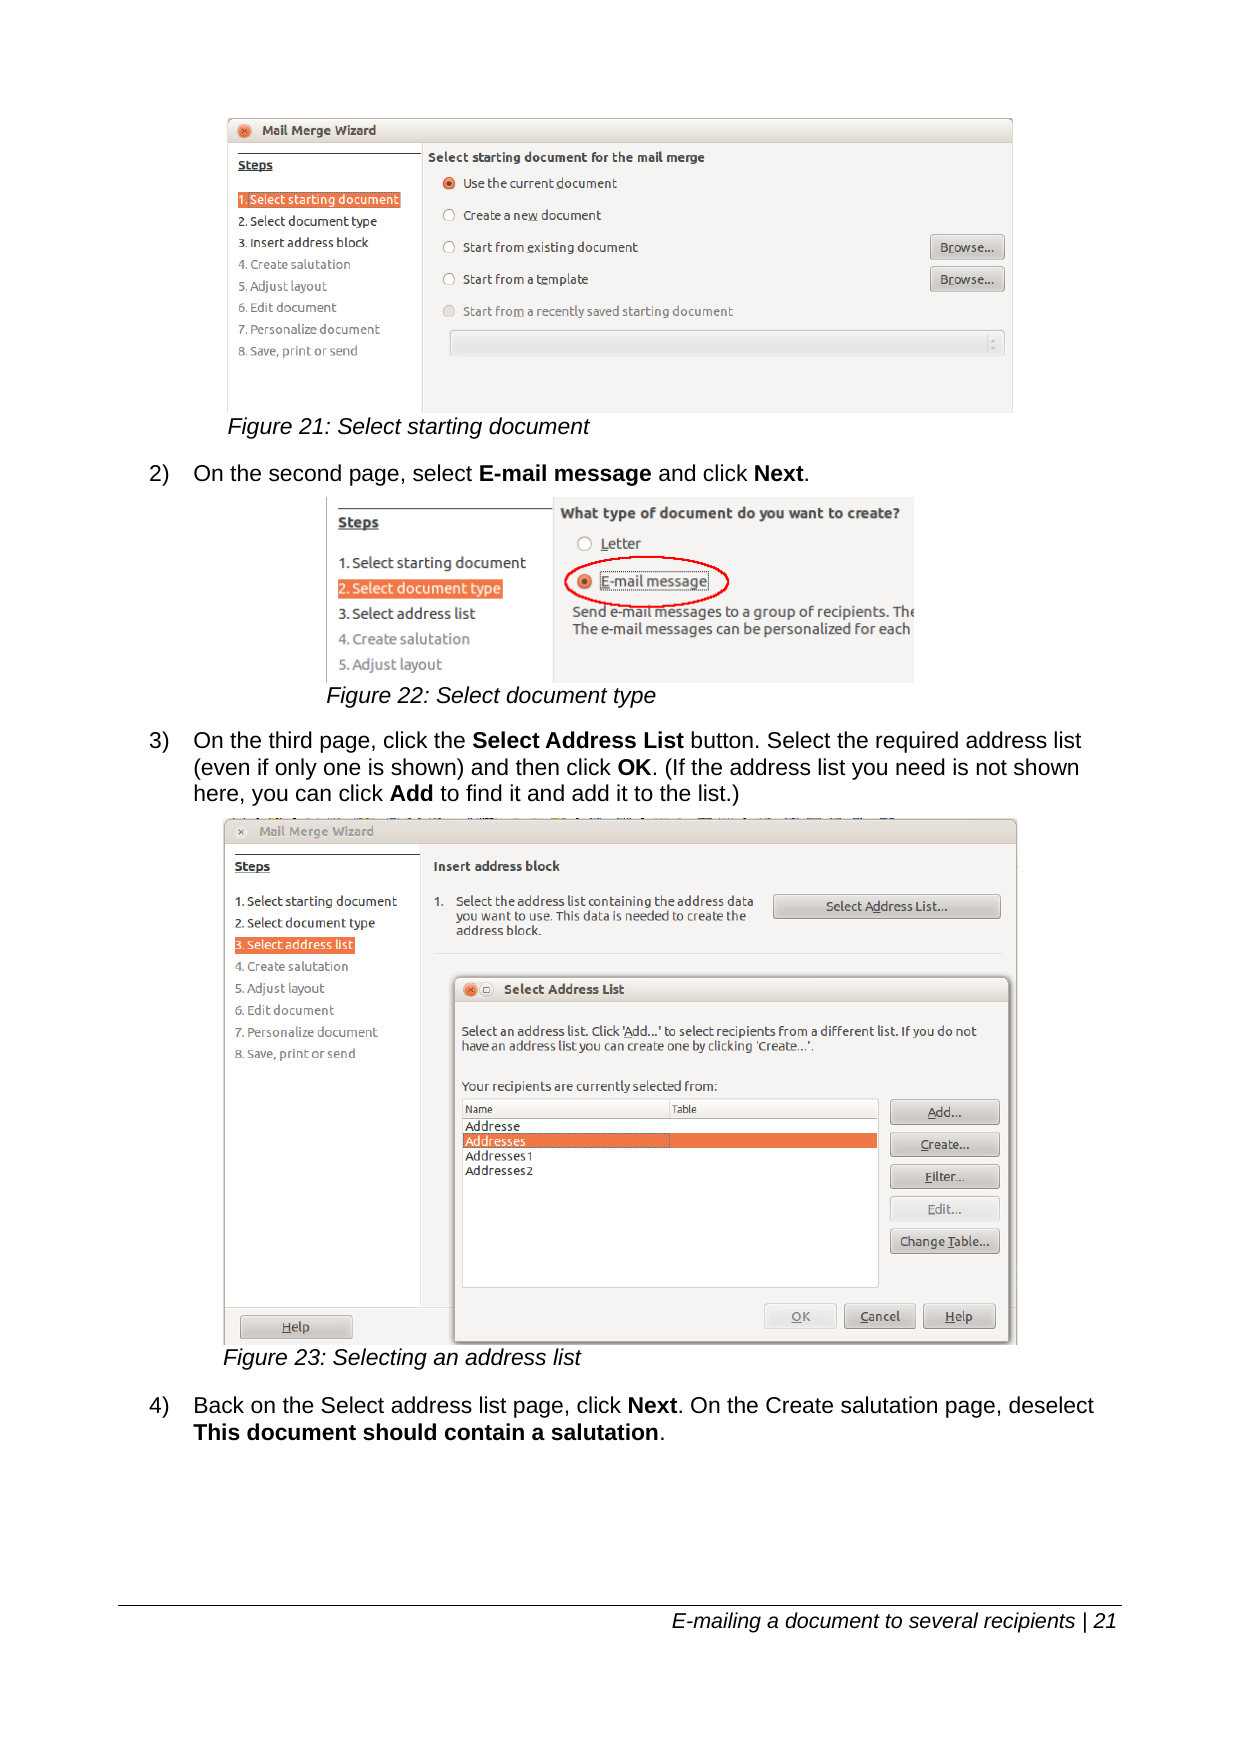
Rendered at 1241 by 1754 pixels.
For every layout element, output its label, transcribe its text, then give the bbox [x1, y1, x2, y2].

picture [227, 118, 1013, 413]
text Figure 22: Select document type [326, 683, 914, 709]
list On the third page, click the Select Address List button. Select the required address list (even if only one is shown) and then click OK. (If the address list you need is not shown here, you can click Add to find it and add it to the list.) [169, 727, 1122, 806]
text Figure 23: Selecting an address list [223, 1345, 1017, 1371]
list On the second page, select E-mail message and click Next. [169, 459, 1122, 486]
picture [222, 818, 1018, 1345]
list Back on the Select address list page, click Next. On the Create salutation page, deselect This document should contain a salutation. [169, 1392, 1122, 1445]
picture [326, 497, 915, 683]
text Figure 21: Select starting document [227, 413, 1013, 439]
